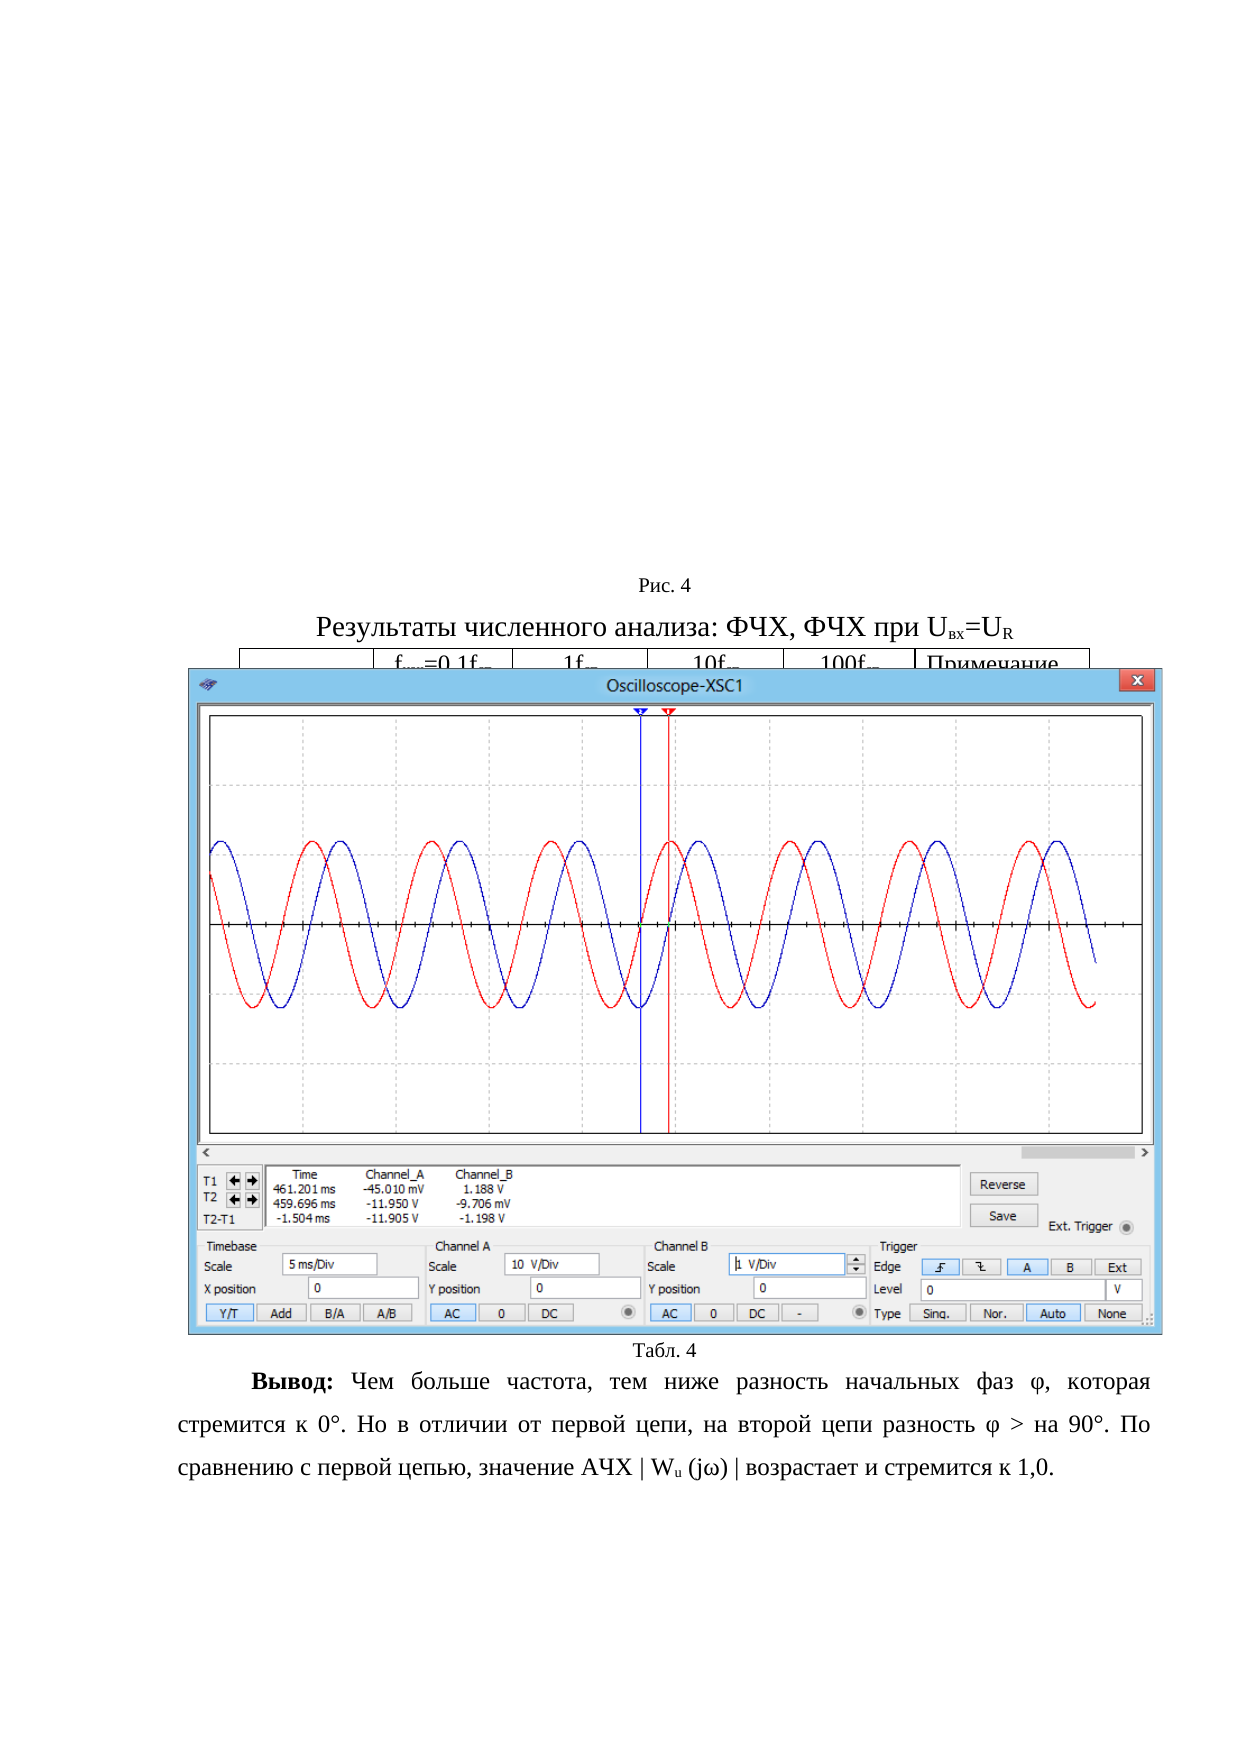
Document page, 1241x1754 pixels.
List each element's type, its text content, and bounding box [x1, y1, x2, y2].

text Вывод: Чем больше частота, тем ниже разность начальных фаз φ, которая стремится к 0°. Но в отличии от первой цепи, на второй цепи разность φ > на 90°. По сравнению с первой цепью, значение АЧХ | Wu (jω) | возрастает и стремится к 1,0. [177, 1366, 1152, 1481]
table_header Примечание [916, 649, 1089, 668]
table_header 10fcп [648, 649, 783, 668]
text Табл. 4 [177, 768, 1152, 1362]
table_header fнач=0,1fсп [374, 649, 512, 668]
text Результаты численного анализа: ФЧХ, ФЧХ при Uвх=UR [177, 609, 1152, 643]
table_header 1fcп [513, 649, 647, 668]
text Рис. 4 [177, 573, 1152, 597]
table_header 100fcп [784, 649, 914, 668]
picture [188, 668, 1163, 1335]
table_header [240, 649, 373, 668]
